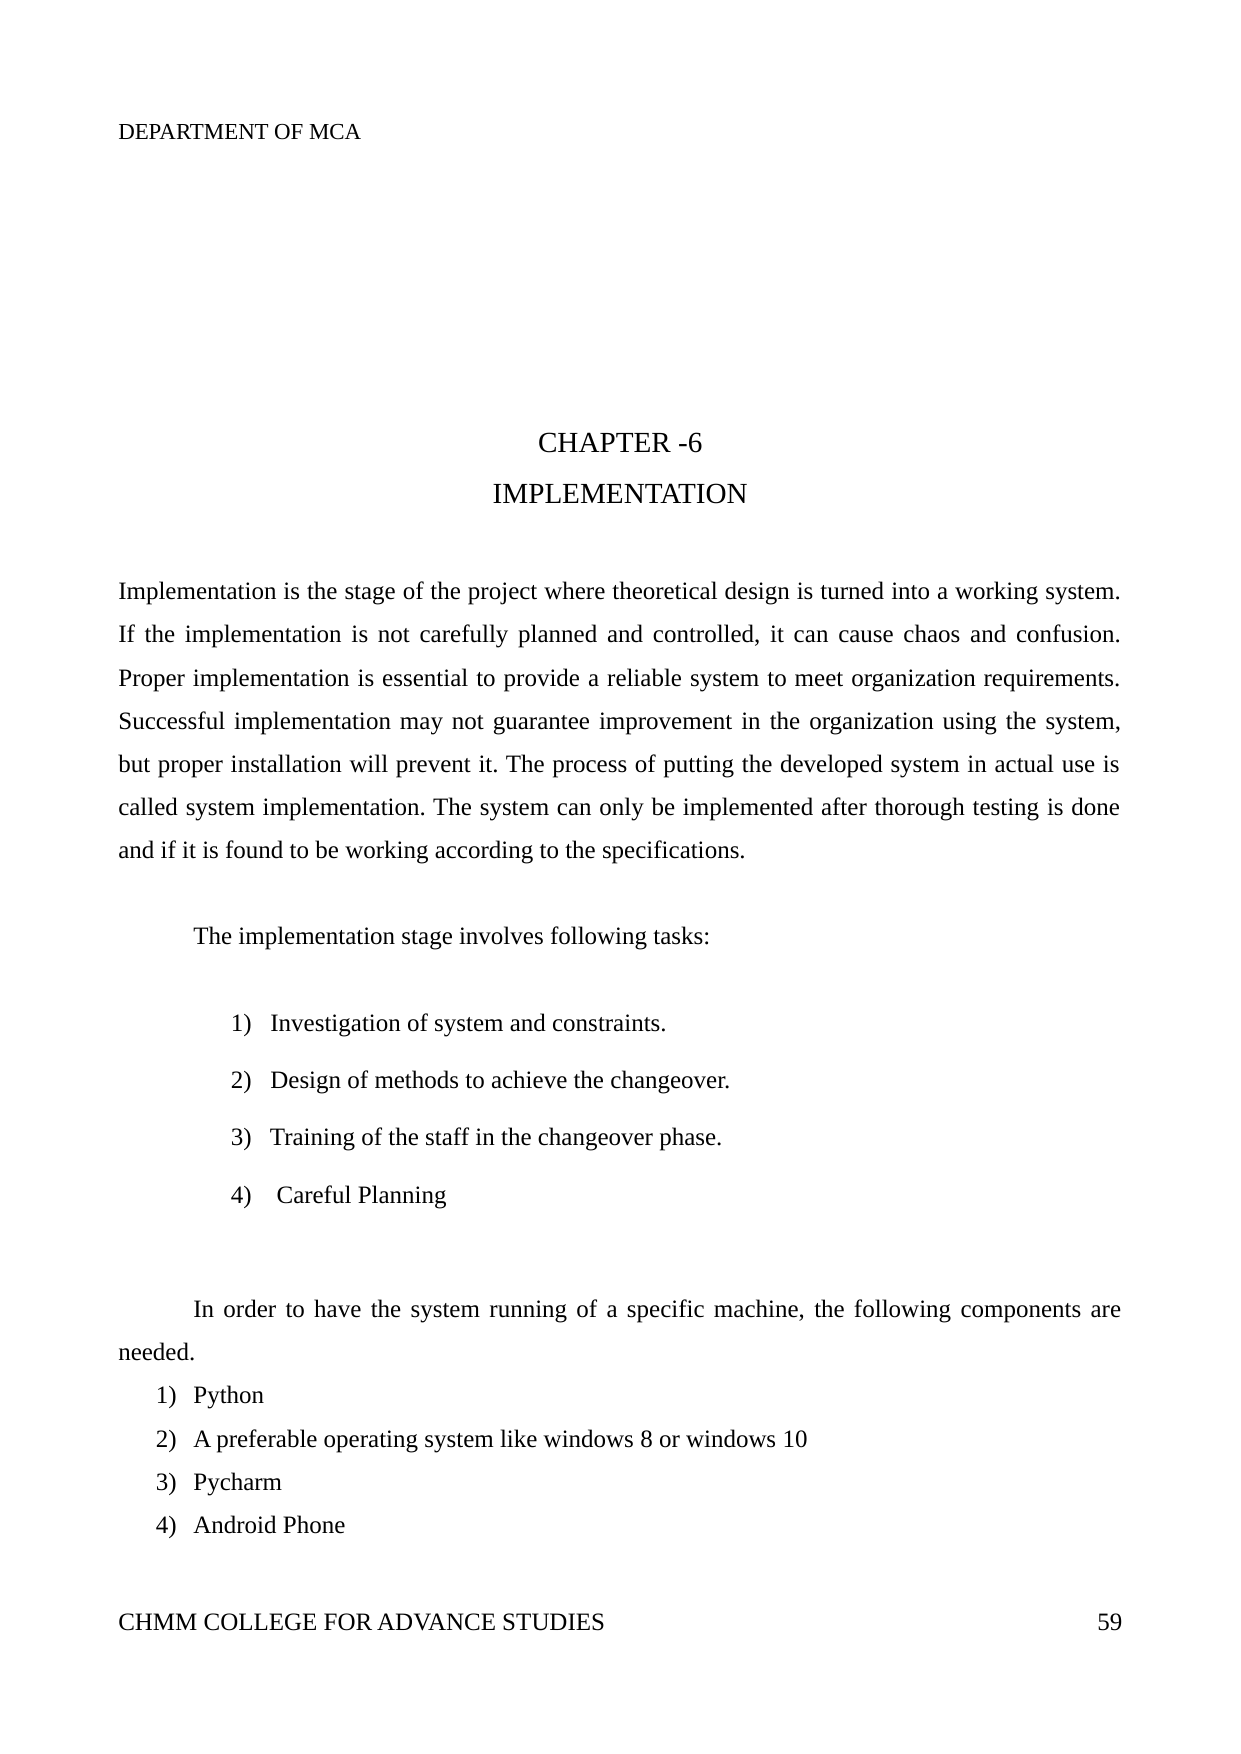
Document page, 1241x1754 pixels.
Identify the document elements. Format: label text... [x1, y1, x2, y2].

text CHAPTER -6 [118, 426, 1122, 459]
list 1) Investigation of system and constraints. [231, 1008, 1124, 1036]
text In order to have the system running of a specific machine, the following components are needed. [118, 1294, 1122, 1366]
list Pycharm [156, 1467, 1122, 1496]
text 4) Careful Planning [231, 1180, 1124, 1208]
list Android Phone [156, 1510, 1122, 1539]
list A preferable operating system like windows 8 or windows 10 [156, 1424, 1122, 1452]
text 3) Training of the staff in the changeover phase. [231, 1122, 1124, 1151]
text IMPLEMENTATION [118, 476, 1122, 509]
text The implementation stage involves following tasks: [118, 921, 1122, 950]
list Python [156, 1381, 1122, 1409]
list 2) Design of methods to achieve the changeover. [231, 1065, 1124, 1094]
text Implementation is the stage of the project where theoretical design is turned into a working system. If the implementation is not carefully planned and controlled, it can cause chaos and confusion. Proper implementation is essential to provide a reliable system to meet organization requirements. Successful implementation may not guarantee improvement in the organization using the system, but proper installation will prevent it. The process of putting the developed system in actual use is called system implementation. The system can only be implemented after thorough testing is done and if it is found to be working according to the specifications. [118, 576, 1122, 864]
